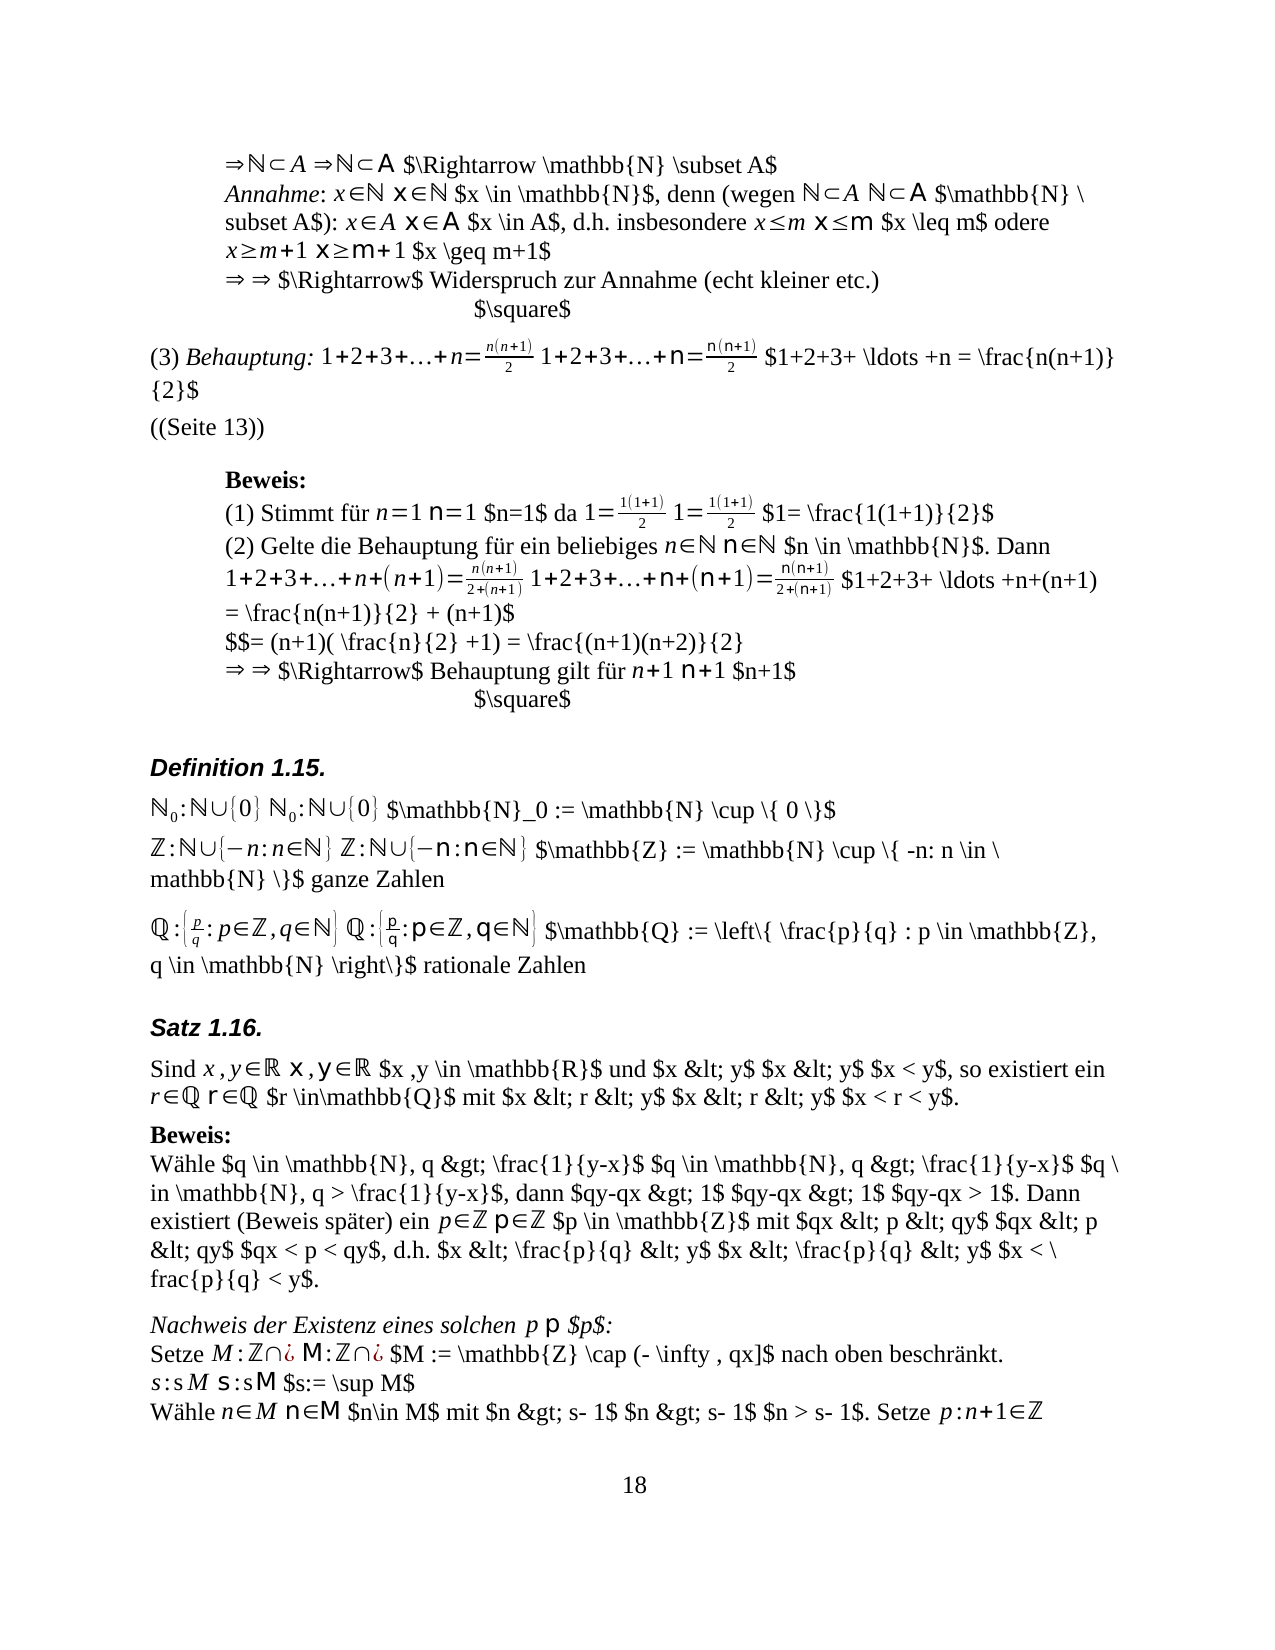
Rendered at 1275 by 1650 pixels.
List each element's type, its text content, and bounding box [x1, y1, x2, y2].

text Beweis: (1) Stimmt für $n=1$ da $1= \frac{1(1+1)}{2}$ (2) Gelte die Behauptung für ein beliebiges $n \in \mathbb{N}$. Dann $1+2+3+ \ldots +n+(n+1) = \frac{n(n+1)}{2} + (n+1)$ $$= (n+1)( \frac{n}{2} +1) = \frac{(n+1)(n+2)}{2} $\Rightarrow$ Behauptung gilt für $n+1$ $\square$ [225, 465, 1125, 713]
text Beweis: Wähle $q \in \mathbb{N}, q &gt; \frac{1}{y-x}$ $q \in \mathbb{N}, q &gt; \frac{1}{y-x}$ $q \in \mathbb{N}, q > \frac{1}{y-x}$, dann $qy-qx &gt; 1$ $qy-qx &gt; 1$ $qy-qx > 1$. Dann existiert (Beweis später) ein $p \in \mathbb{Z}$ mit $qx &lt; p &lt; qy$ $qx &lt; p &lt; qy$ $qx < p < qy$, d.h. $x &lt; \frac{p}{q} &lt; y$ $x &lt; \frac{p}{q} &lt; y$ $x < \frac{p}{q} < y$. [150, 1120, 1125, 1293]
text $\mathbb{Q} := \left\{ \frac{p}{q} : p \in \mathbb{Z}, q \in \mathbb{N} \right\}$ rationale Zahlen [150, 910, 1125, 979]
text Beweis: $A := ( \mathbb{N} \cap [1,m]) \cup [m+1, \infty )$ ist Induktionsmenge. (Bew. selbst) $\Rightarrow \mathbb{N} \subset A$ Annahme: $x \in \mathbb{N}$, denn (wegen $\mathbb{N} \subset A$): $x \in A$, d.h. insbesondere $x \leq m$ odere $x \geq m+1$ $\Rightarrow$ Widerspruch zur Annahme (echt kleiner etc.) $\square$ [225, 150, 1125, 322]
text $\mathbb{Z} := \mathbb{N} \cup \{ -n: n \in \mathbb{N} \}$ ganze Zahlen [150, 835, 1125, 892]
text $\mathbb{N}_0 := \mathbb{N} \cup \{ 0 \}$ [150, 794, 1125, 826]
text (3) Behauptung: $1+2+3+ \ldots +n = \frac{n(n+1)}{2}$ [150, 337, 1125, 403]
subtitle Definition 1.15. [150, 753, 1125, 782]
subtitle Satz 1.16. [150, 1013, 1125, 1041]
text ((Seite 13)) [150, 412, 1125, 441]
text Sind $x ,y \in \mathbb{R}$ und $x &lt; y$ $x &lt; y$ $x < y$, so existiert ein $r \in\mathbb{Q}$ mit $x &lt; r &lt; y$ $x &lt; r &lt; y$ $x < r < y$. [150, 1054, 1125, 1111]
text Nachweis der Existenz eines solchen $p$: Setze $M := \mathbb{Z} \cap (- \infty , qx]$ nach oben beschränkt. $s:= \sup M$ Wähle $n\in M$ mit $n &gt; s- 1$ $n &gt; s- 1$ $n > s- 1$. Setze $p :=n+1 \in \mathbb{Z}$; ferner $p &gt; s$ $p &gt; s$ $p > s$. $\Rightarrow p \notin M$; wegen $p \in \mathbb{Z}$ also $p \notin (- \infty ,qx]$, d.h. $p&gt;qx$ $p&gt;qx$ $p>qx$ Ferner $p =n+1 \leq qx+1 &lt; q y$ $p =n+1 \leq qx+1 &lt; q y$ $p =n+1 \leq qx+1 < q y$. $\square$ [150, 1311, 1125, 1426]
